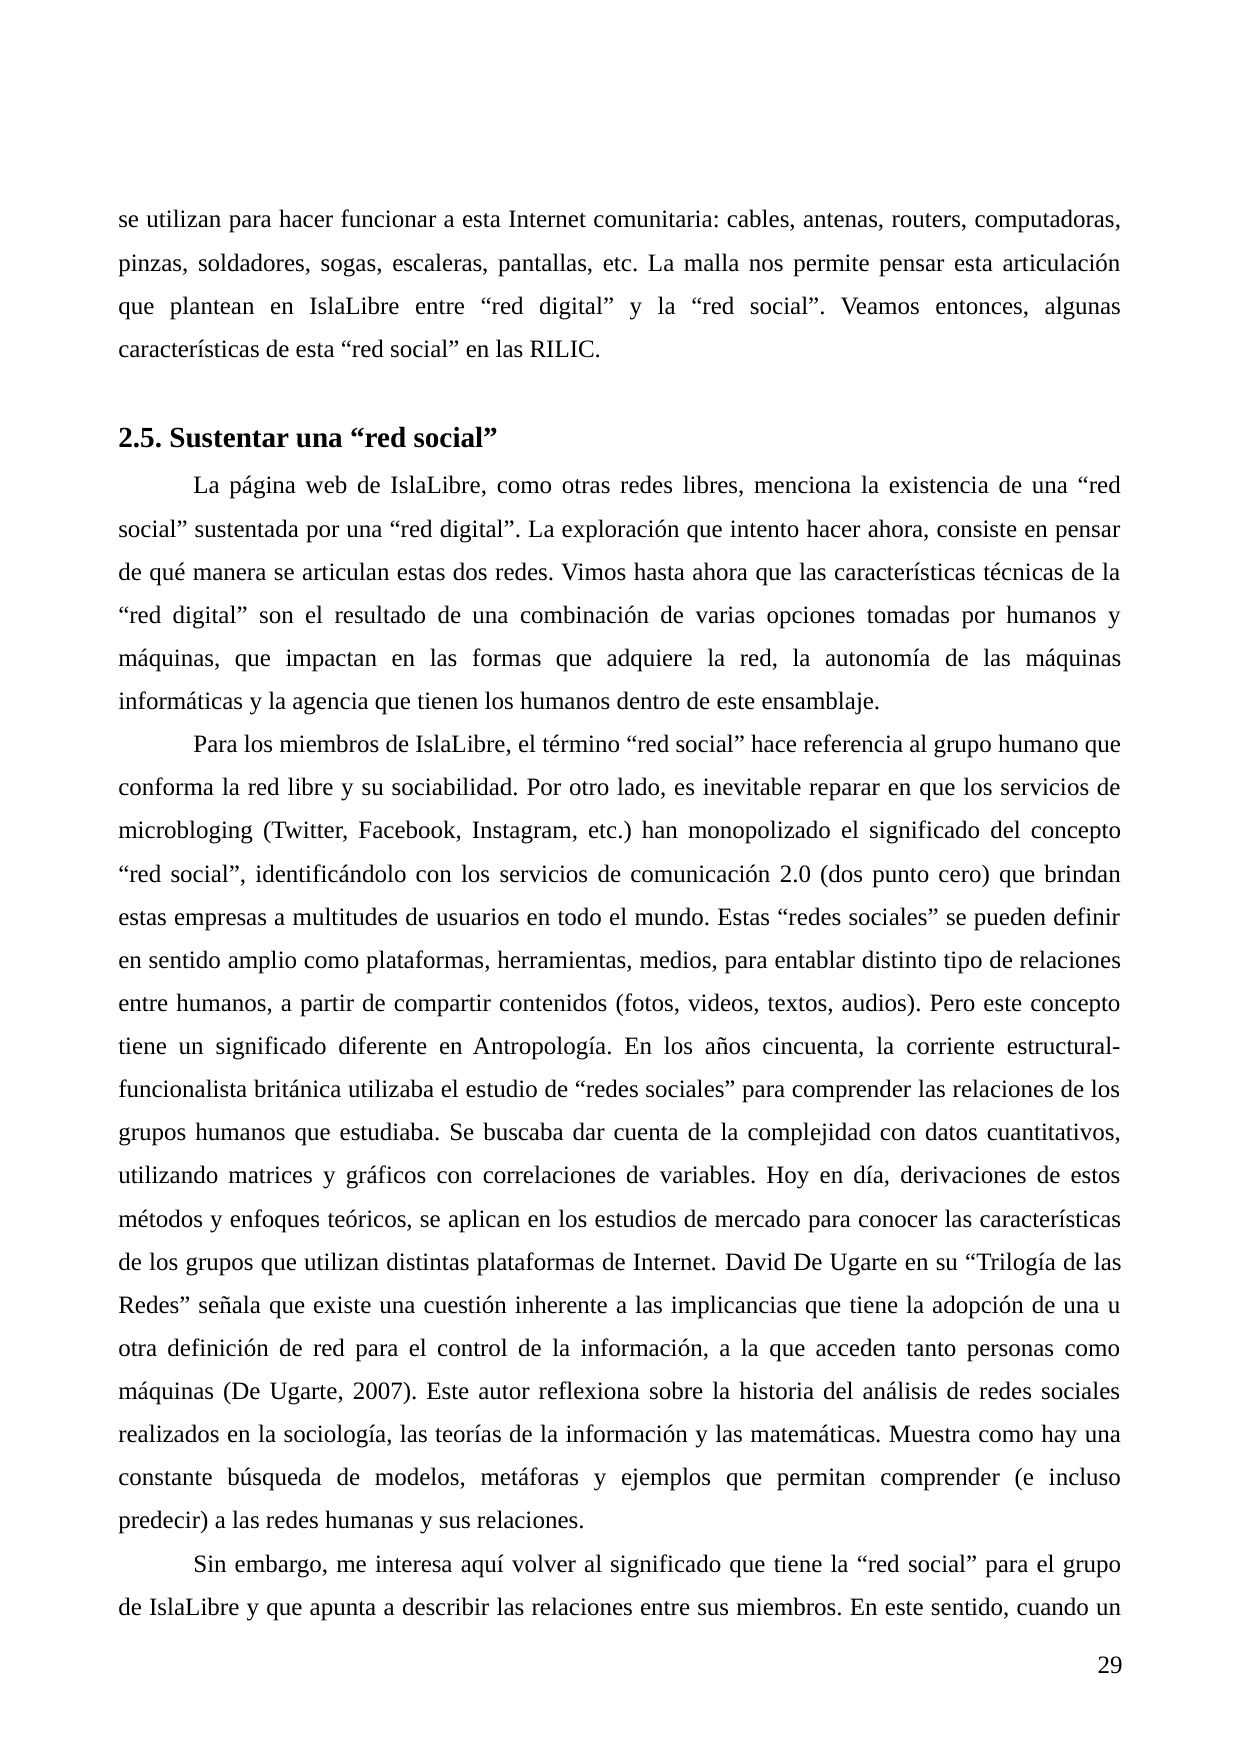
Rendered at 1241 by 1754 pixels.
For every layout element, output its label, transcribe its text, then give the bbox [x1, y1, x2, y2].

text Sin embargo, me interesa aquí volver al significado que tiene la “red social” para el grupo de IslaLibre y que apunta a describir las relaciones entre sus miembros. En este sentido, cuando un [118, 1549, 1122, 1621]
subtitle 2.5. Sustentar una “red social” [118, 420, 1122, 454]
text La página web de IslaLibre, como otras redes libres, menciona la existencia de una “red social” sustentada por una “red digital”. La exploración que intento hacer ahora, consiste en pensar de qué manera se articulan estas dos redes. Vimos hasta ahora que las características técnicas de la “red digital” son el resultado de una combinación de varias opciones tomadas por humanos y máquinas, que impactan en las formas que adquiere la red, la autonomía de las máquinas informáticas y la agencia que tienen los humanos dentro de este ensamblaje. [118, 471, 1122, 715]
text se utilizan para hacer funcionar a esta Internet comunitaria: cables, antenas, routers, computadoras, pinzas, soldadores, sogas, escaleras, pantallas, etc. La malla nos permite pensar esta articulación que plantean en IslaLibre entre “red digital” y la “red social”. Veamos entonces, algunas características de esta “red social” en las RILIC. [118, 204, 1122, 363]
text Para los miembros de IslaLibre, el término “red social” hace referencia al grupo humano que conforma la red libre y su sociabilidad. Por otro lado, es inevitable reparar en que los servicios de microbloging (Twitter, Facebook, Instagram, etc.) han monopolizado el significado del concepto “red social”, identificándolo con los servicios de comunicación 2.0 (dos punto cero) que brindan estas empresas a multitudes de usuarios en todo el mundo. Estas “redes sociales” se pueden definir en sentido amplio como plataformas, herramientas, medios, para entablar distinto tipo de relaciones entre humanos, a partir de compartir contenidos (fotos, videos, textos, audios). Pero este concepto tiene un significado diferente en Antropología. En los años cincuenta, la corriente estructural-funcionalista británica utilizaba el estudio de “redes sociales” para comprender las relaciones de los grupos humanos que estudiaba. Se buscaba dar cuenta de la complejidad con datos cuantitativos, utilizando matrices y gráficos con correlaciones de variables. Hoy en día, derivaciones de estos métodos y enfoques teóricos, se aplican en los estudios de mercado para conocer las características de los grupos que utilizan distintas plataformas de Internet. David De Ugarte en su “Trilogía de las Redes” señala que existe una cuestión inherente a las implicancias que tiene la adopción de una u otra definición de red para el control de la información, a la que acceden tanto personas como máquinas (De Ugarte, 2007). Este autor reflexiona sobre la historia del análisis de redes sociales realizados en la sociología, las teorías de la información y las matemáticas. Muestra como hay una constante búsqueda de modelos, metáforas y ejemplos que permitan comprender (e incluso predecir) a las redes humanas y sus relaciones. [118, 729, 1122, 1534]
